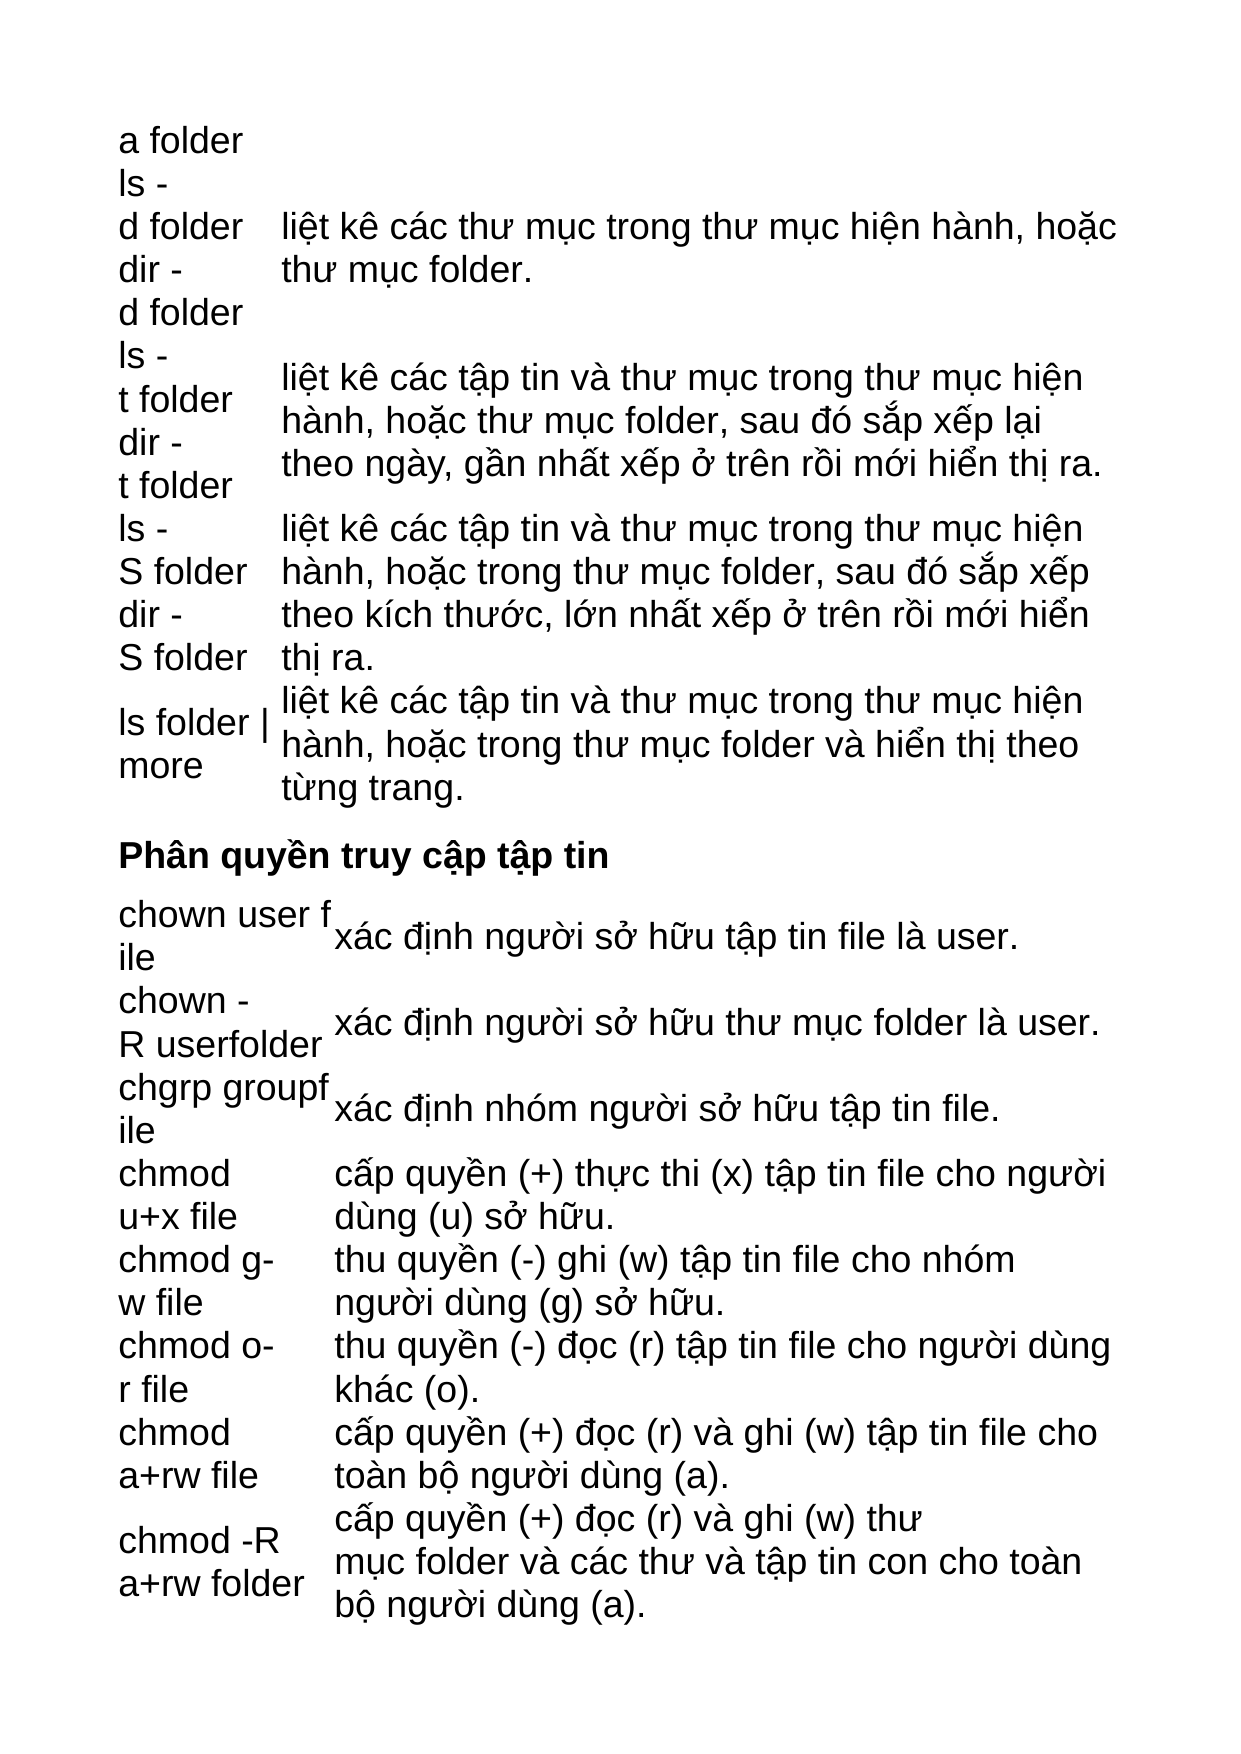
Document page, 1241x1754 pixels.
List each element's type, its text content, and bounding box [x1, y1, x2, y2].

table_cell chmod o-r file [118, 1324, 334, 1410]
table_cell liệt kê các thư mục trong thư mục hiện hành, hoặc thư mục folder. [281, 161, 1122, 334]
table_cell ls -t folder dir -t folder [118, 334, 281, 506]
table_cell thu quyền (-) ghi (w) tập tin file cho nhóm người dùng (g) sở hữu. [334, 1238, 1122, 1324]
table_cell xác định nhóm người sở hữu tập tin file. [334, 1065, 1122, 1151]
table_cell chmod u+x file [118, 1151, 334, 1237]
table_cell chmod a+rw file [118, 1410, 334, 1496]
subtitle Phân quyền truy cập tập tin [118, 824, 1122, 877]
table_cell chgrp groupfile [118, 1065, 334, 1151]
table_cell chown -R userfolder [118, 979, 334, 1065]
table_cell ls folder | more [118, 679, 281, 808]
table_cell cấp quyền (+) đọc (r) và ghi (w) tập tin file cho toàn bộ người dùng (a). [334, 1410, 1122, 1496]
table_cell liệt kê các tập tin và thư mục trong thư mục hiện hành, hoặc trong thư mục folder, sau đó sắp xếp theo kích thước, lớn nhất xếp ở trên rồi mới hiển thị ra. [281, 506, 1122, 679]
table_cell cấp quyền (+) đọc (r) và ghi (w) thư mục folder và các thư và tập tin con cho toàn bộ người dùng (a). [334, 1496, 1122, 1626]
table_cell liệt kê các tập tin và thư mục trong thư mục hiện hành, hoặc trong thư mục folder và hiển thị theo từng trang. [281, 679, 1122, 808]
table_cell thu quyền (-) đọc (r) tập tin file cho người dùng khác (o). [334, 1324, 1122, 1410]
table_cell ls -d folder dir -d folder [118, 161, 281, 334]
table_cell chmod g-w file [118, 1238, 334, 1324]
table_cell chmod -R a+rw folder [118, 1496, 334, 1626]
table_cell [281, 118, 1122, 161]
table_cell xác định người sở hữu thư mục folder là user. [334, 979, 1122, 1065]
table_cell ls -S folder dir -S folder [118, 506, 281, 679]
table_cell -a folder [118, 118, 281, 161]
table_cell cấp quyền (+) thực thi (x) tập tin file cho người dùng (u) sở hữu. [334, 1151, 1122, 1237]
table_cell liệt kê các tập tin và thư mục trong thư mục hiện hành, hoặc thư mục folder, sau đó sắp xếp lại theo ngày, gần nhất xếp ở trên rồi mới hiển thị ra. [281, 334, 1122, 506]
table_header chown user file [118, 893, 334, 979]
table_header xác định người sở hữu tập tin file là user. [334, 893, 1122, 979]
